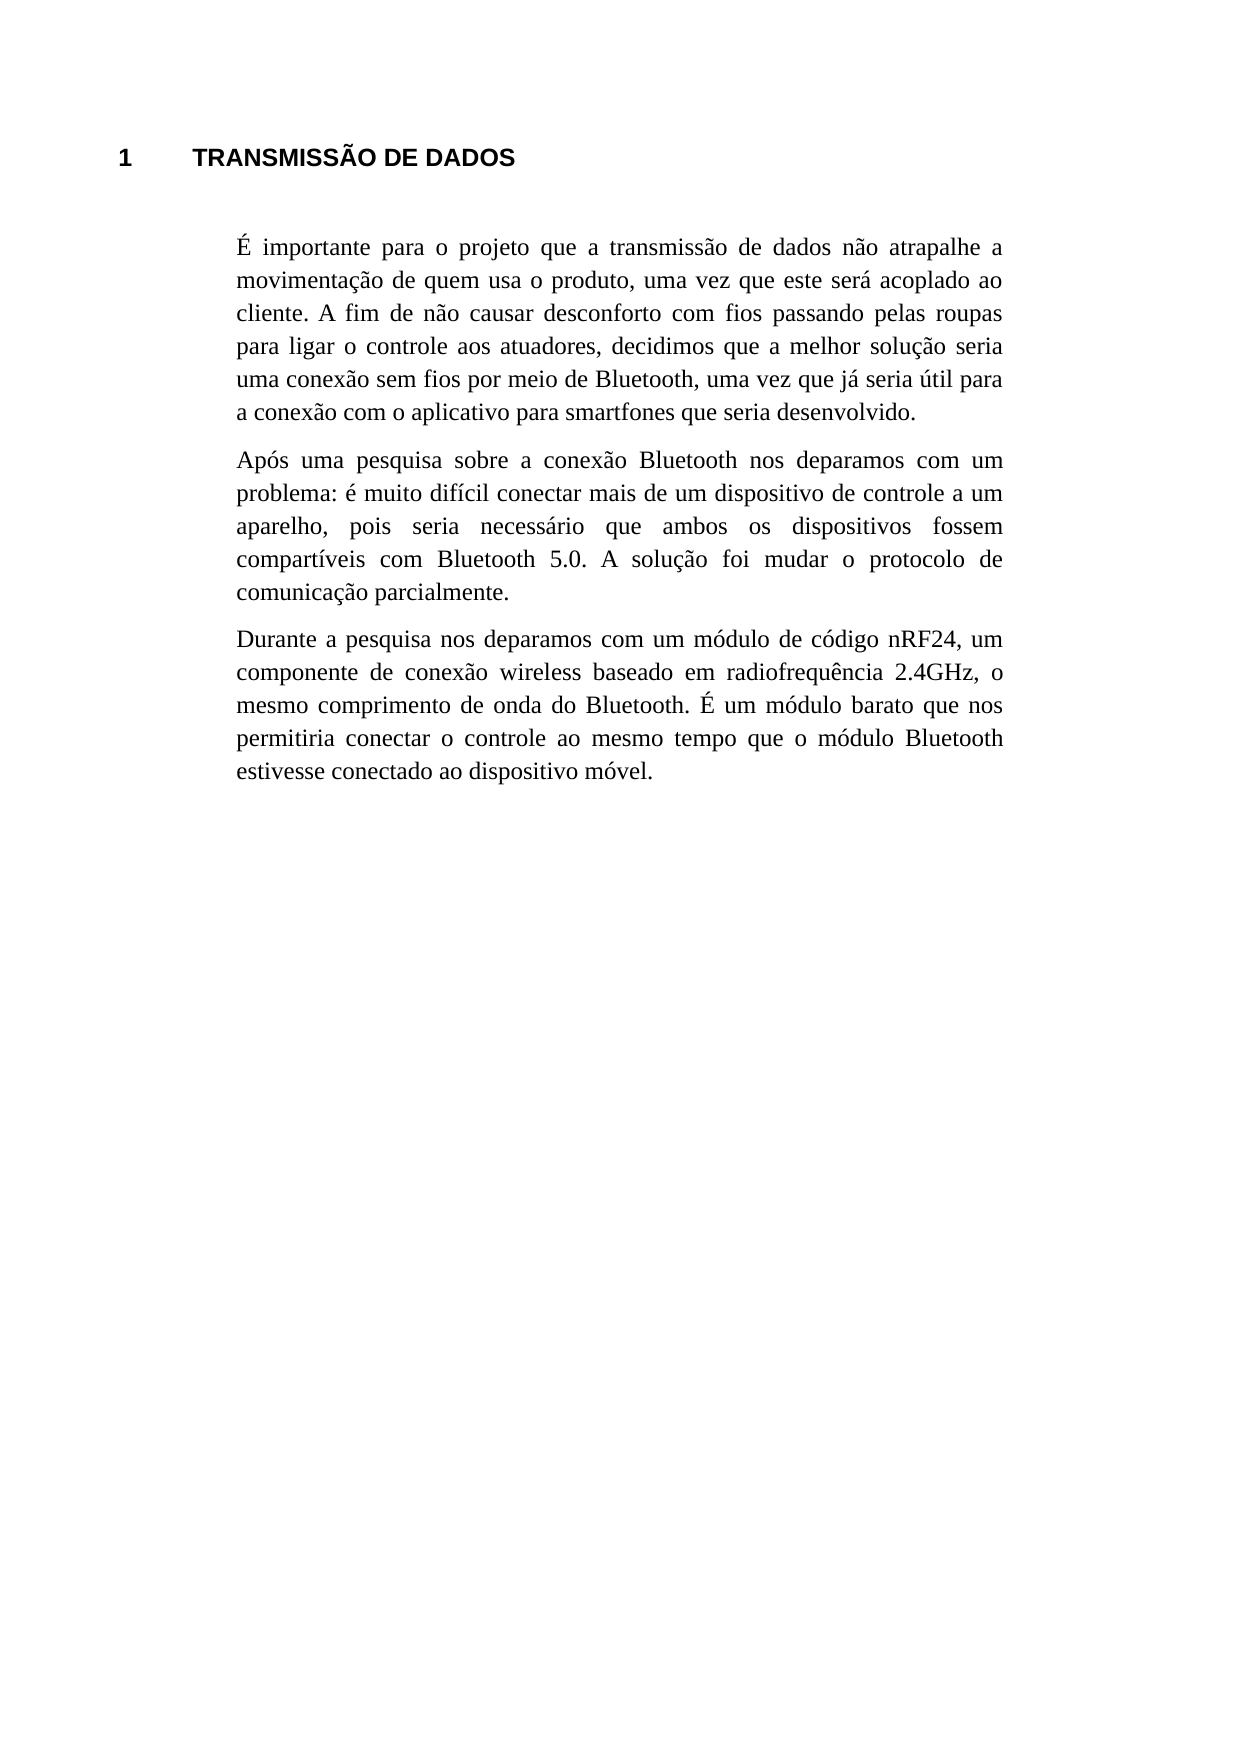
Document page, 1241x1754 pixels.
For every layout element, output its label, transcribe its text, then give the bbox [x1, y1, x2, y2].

text Após uma pesquisa sobre a conexão Bluetooth nos deparamos com um problema: é muito difícil conectar mais de um dispositivo de controle a um aparelho, pois seria necessário que ambos os dispositivos fossem compartíveis com Bluetooth 5.0. A solução foi mudar o protocolo de comunicação parcialmente. [236, 445, 1004, 606]
subtitle 1 TRANSMISSÃO DE DADOS [118, 143, 1122, 172]
text Durante a pesquisa nos deparamos com um módulo de código nRF24, um componente de conexão wireless baseado em radiofrequência 2.4GHz, o mesmo comprimento de onda do Bluetooth. É um módulo barato que nos permitiria conectar o controle ao mesmo tempo que o módulo Bluetooth estivesse conectado ao dispositivo móvel. [236, 624, 1004, 785]
text É importante para o projeto que a transmissão de dados não atrapalhe a movimentação de quem usa o produto, uma vez que este será acoplado ao cliente. A fim de não causar desconforto com fios passando pelas roupas para ligar o controle aos atuadores, decidimos que a melhor solução seria uma conexão sem fios por meio de Bluetooth, uma vez que já seria útil para a conexão com o aplicativo para smartfones que seria desenvolvido. [236, 232, 1004, 426]
